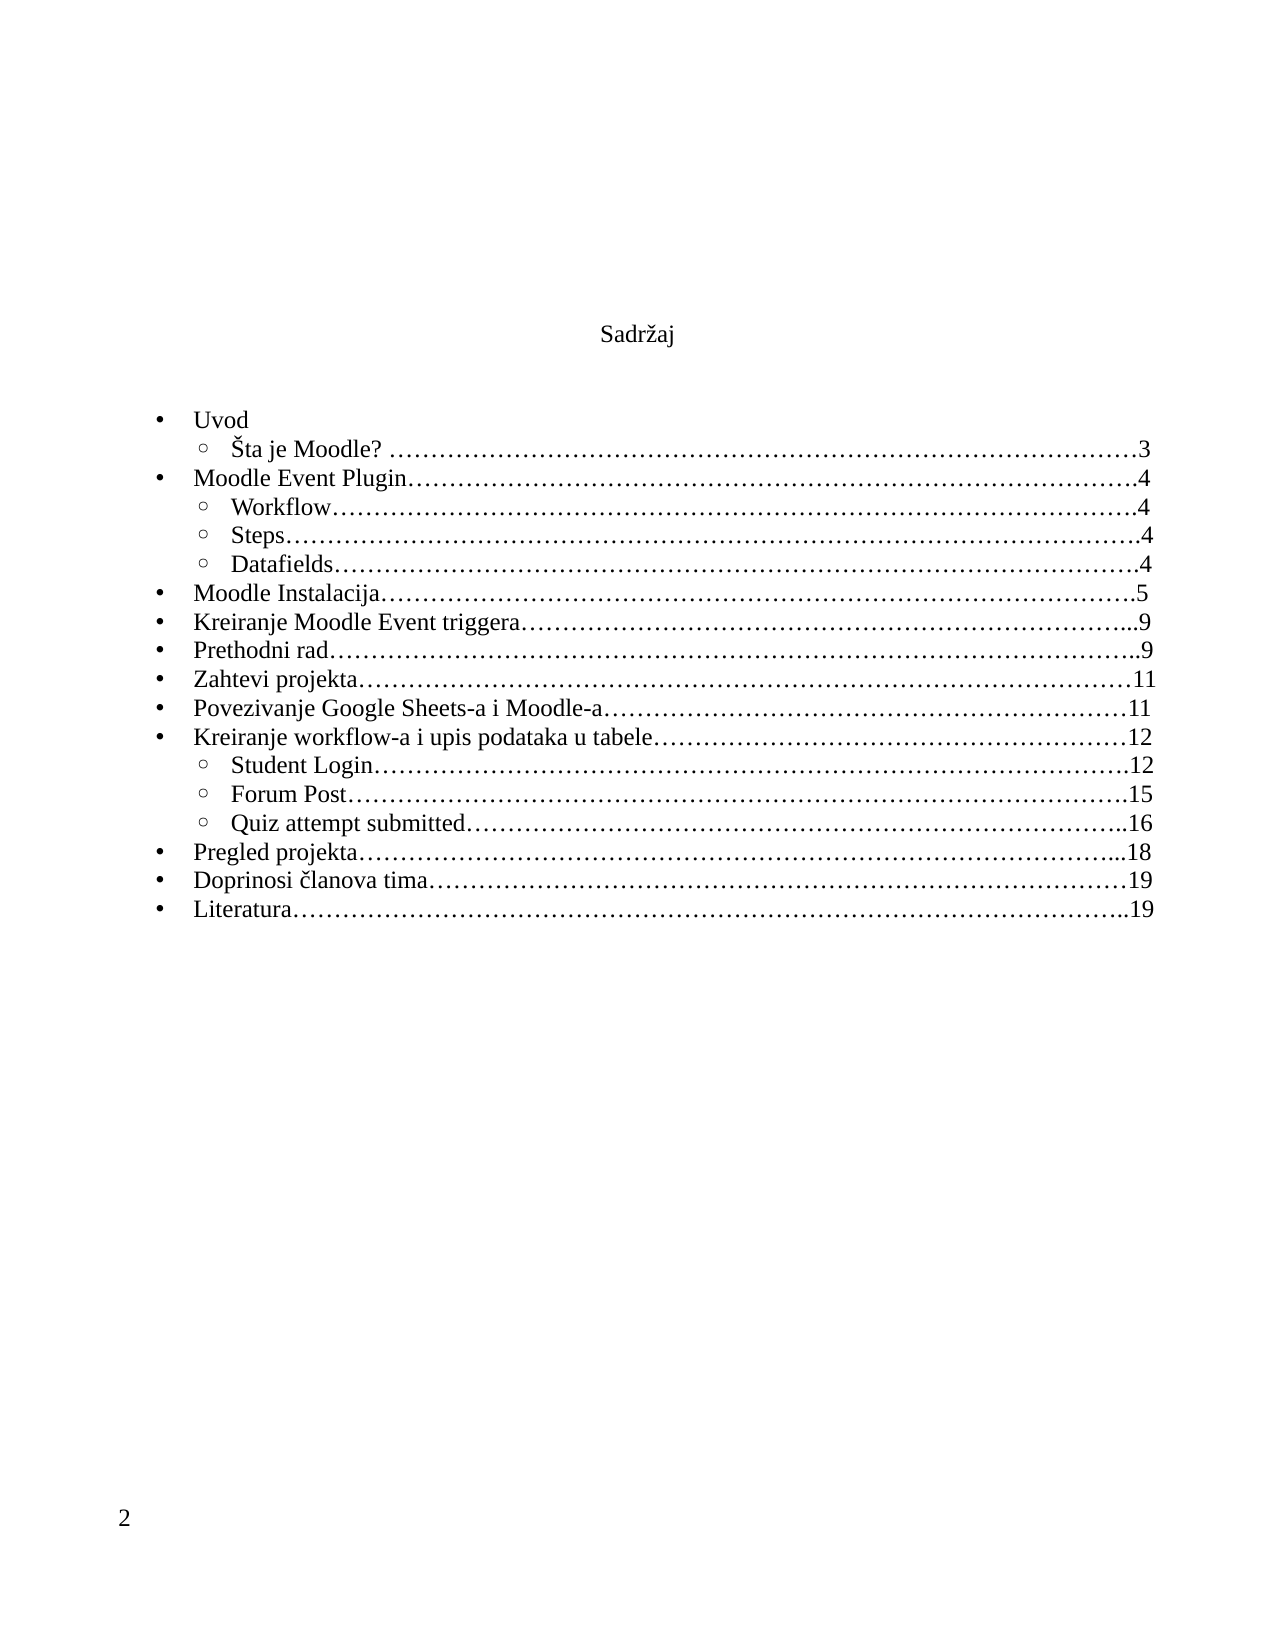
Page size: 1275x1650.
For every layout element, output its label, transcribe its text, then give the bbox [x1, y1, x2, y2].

list Moodle Event Plugin…………………………………………………………………………….4 [156, 463, 1157, 492]
list Pregled projekta………………………………………………………………………………...18 [156, 837, 1157, 866]
list Kreiranje Moodle Event triggera………………………………………………………………...9 [156, 607, 1157, 636]
list Steps………………………………………………………………………………………….4 [193, 521, 1157, 549]
list Quiz attempt submitted……………………………………………………………………..16 [193, 808, 1157, 837]
list Zahtevi projekta…………………………………………………………………………………11 [156, 664, 1157, 693]
list Prethodni rad……………………………………………………………………………………..9 [156, 636, 1157, 664]
list Šta je Moodle? ………………………………………………………………………………3 [193, 434, 1157, 463]
list Student Login……………………………………………………………………………….12 [193, 751, 1157, 779]
list Workflow…………………………………………………………………………………….4 [193, 492, 1157, 521]
list Literatura………………………………………………………………………………………..19 [156, 894, 1157, 923]
list Forum Post………………………………………………………………………………….15 [193, 779, 1157, 808]
list Povezivanje Google Sheets-a i Moodle-a………………………………………………………11 [156, 693, 1157, 722]
list Moodle Instalacija……………………………………………………………………………….5 [156, 578, 1157, 607]
text Sadržaj [118, 319, 1157, 348]
list Doprinosi članova tima…………………………………………………………………………19 [156, 866, 1157, 894]
list Datafields…………………………………………………………………………………….4 [193, 549, 1157, 578]
list Uvod [156, 406, 1157, 434]
list Kreiranje workflow-a i upis podataka u tabele…………………………………………………12 [156, 722, 1157, 751]
